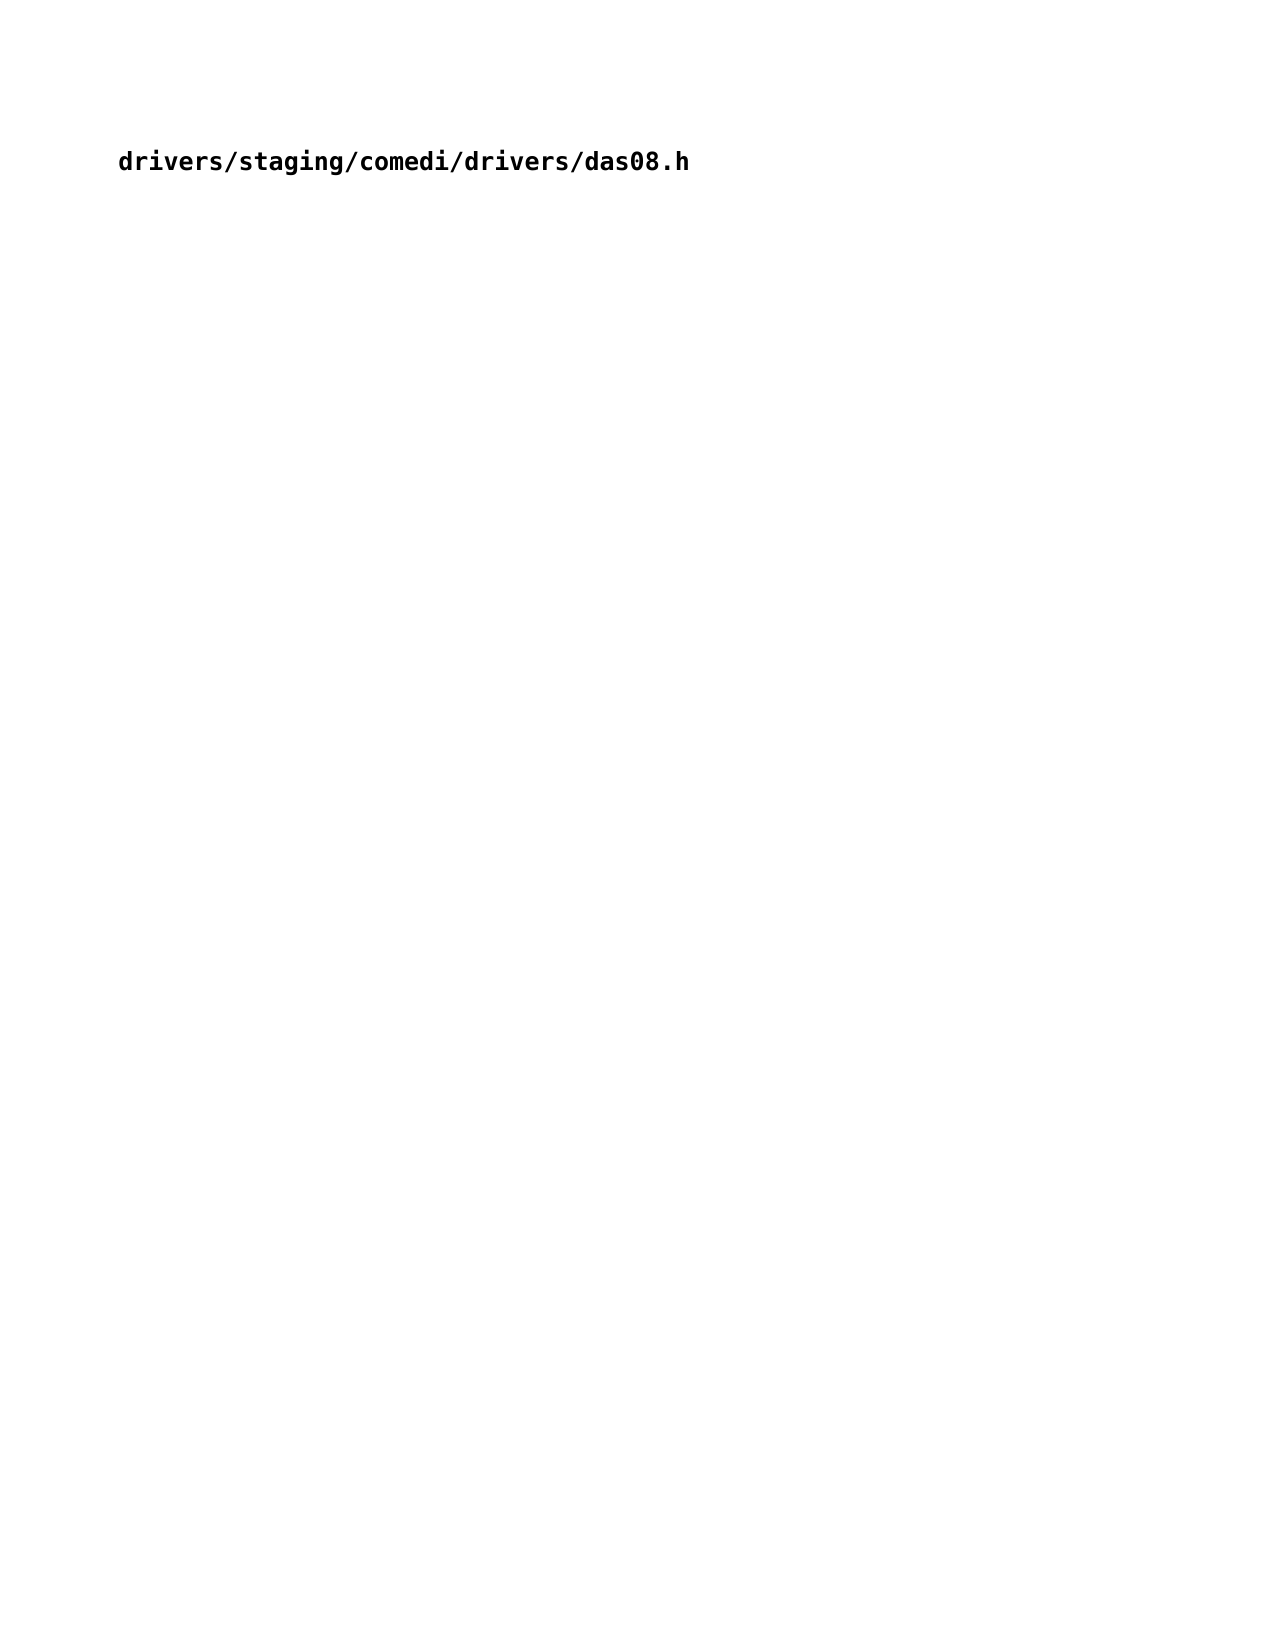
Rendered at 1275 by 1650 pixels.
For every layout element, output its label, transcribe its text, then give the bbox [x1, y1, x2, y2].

text drivers/staging/comedi/drivers/das08.h [118, 147, 1157, 176]
